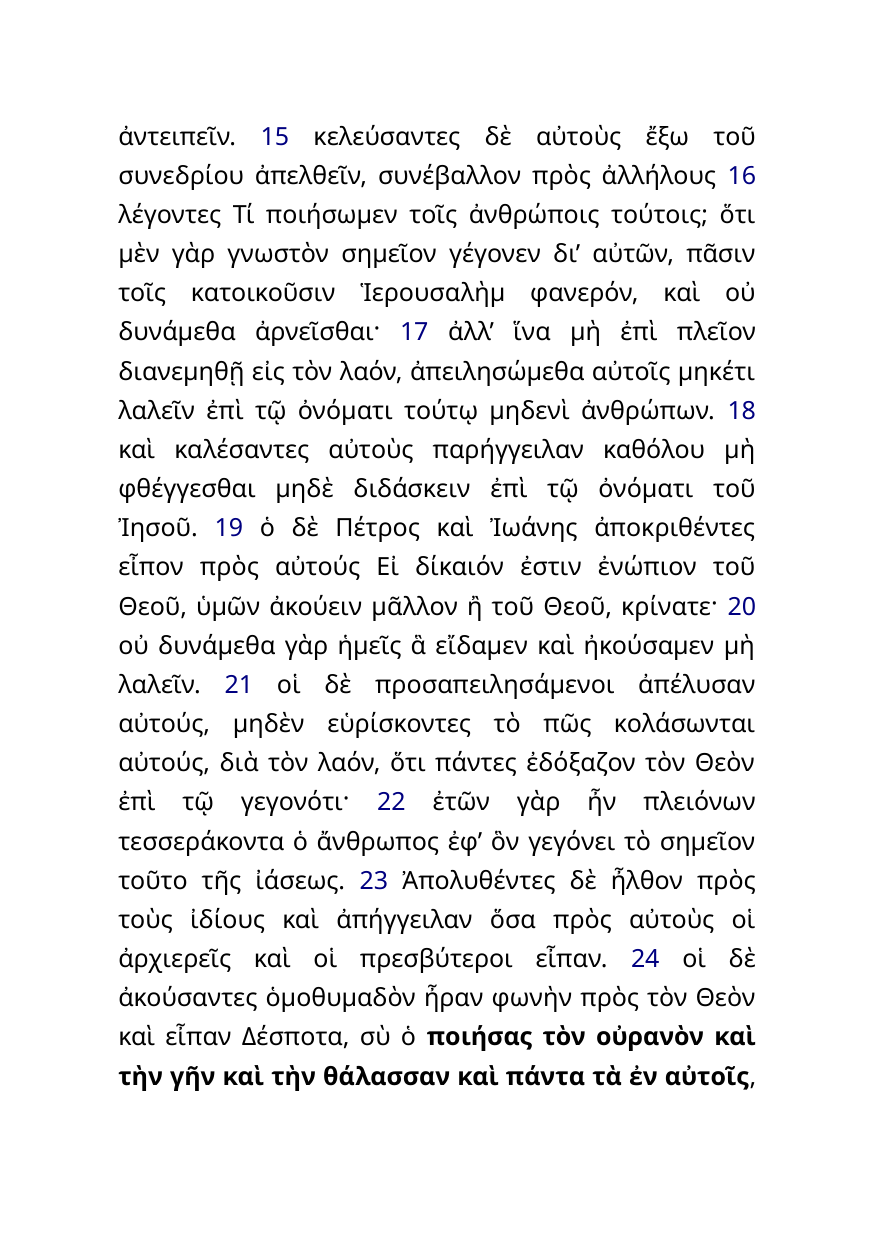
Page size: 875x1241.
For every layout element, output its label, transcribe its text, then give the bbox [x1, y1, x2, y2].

text ἀντειπεῖν. 15 κελεύσαντες δὲ αὐτοὺς ἔξω τοῦ συνεδρίου ἀπελθεῖν, συνέβαλλον πρὸς ἀλλήλους 16 λέγοντες Τί ποιήσωμεν τοῖς ἀνθρώποις τούτοις; ὅτι μὲν γὰρ γνωστὸν σημεῖον γέγονεν δι’ αὐτῶν, πᾶσιν τοῖς κατοικοῦσιν Ἱερουσαλὴμ φανερόν, καὶ οὐ δυνάμεθα ἀρνεῖσθαι· 17 ἀλλ’ ἵνα μὴ ἐπὶ πλεῖον διανεμηθῇ εἰς τὸν λαόν, ἀπειλησώμεθα αὐτοῖς μηκέτι λαλεῖν ἐπὶ τῷ ὀνόματι τούτῳ μηδενὶ ἀνθρώπων. 18 καὶ καλέσαντες αὐτοὺς παρήγγειλαν καθόλου μὴ φθέγγεσθαι μηδὲ διδάσκειν ἐπὶ τῷ ὀνόματι τοῦ Ἰησοῦ. 19 ὁ δὲ Πέτρος καὶ Ἰωάνης ἀποκριθέντες εἶπον πρὸς αὐτούς Εἰ δίκαιόν ἐστιν ἐνώπιον τοῦ Θεοῦ, ὑμῶν ἀκούειν μᾶλλον ἢ τοῦ Θεοῦ, κρίνατε· 20 οὐ δυνάμεθα γὰρ ἡμεῖς ἃ εἴδαμεν καὶ ἠκούσαμεν μὴ λαλεῖν. 21 οἱ δὲ προσαπειλησάμενοι ἀπέλυσαν αὐτούς, μηδὲν εὑρίσκοντες τὸ πῶς κολάσωνται αὐτούς, διὰ τὸν λαόν, ὅτι πάντες ἐδόξαζον τὸν Θεὸν ἐπὶ τῷ γεγονότι· 22 ἐτῶν γὰρ ἦν πλειόνων τεσσεράκοντα ὁ ἄνθρωπος ἐφ’ ὃν γεγόνει τὸ σημεῖον τοῦτο τῆς ἰάσεως. 23 Ἀπολυθέντες δὲ ἦλθον πρὸς τοὺς ἰδίους καὶ ἀπήγγειλαν ὅσα πρὸς αὐτοὺς οἱ ἀρχιερεῖς καὶ οἱ πρεσβύτεροι εἶπαν. 24 οἱ δὲ ἀκούσαντες ὁμοθυμαδὸν ἦραν φωνὴν πρὸς τὸν Θεὸν καὶ εἶπαν Δέσποτα, σὺ ὁ ποιήσας τὸν οὐρανὸν καὶ τὴν γῆν καὶ τὴν θάλασσαν καὶ πάντα τὰ ἐν αὐτοῖς, [118, 118, 756, 1092]
